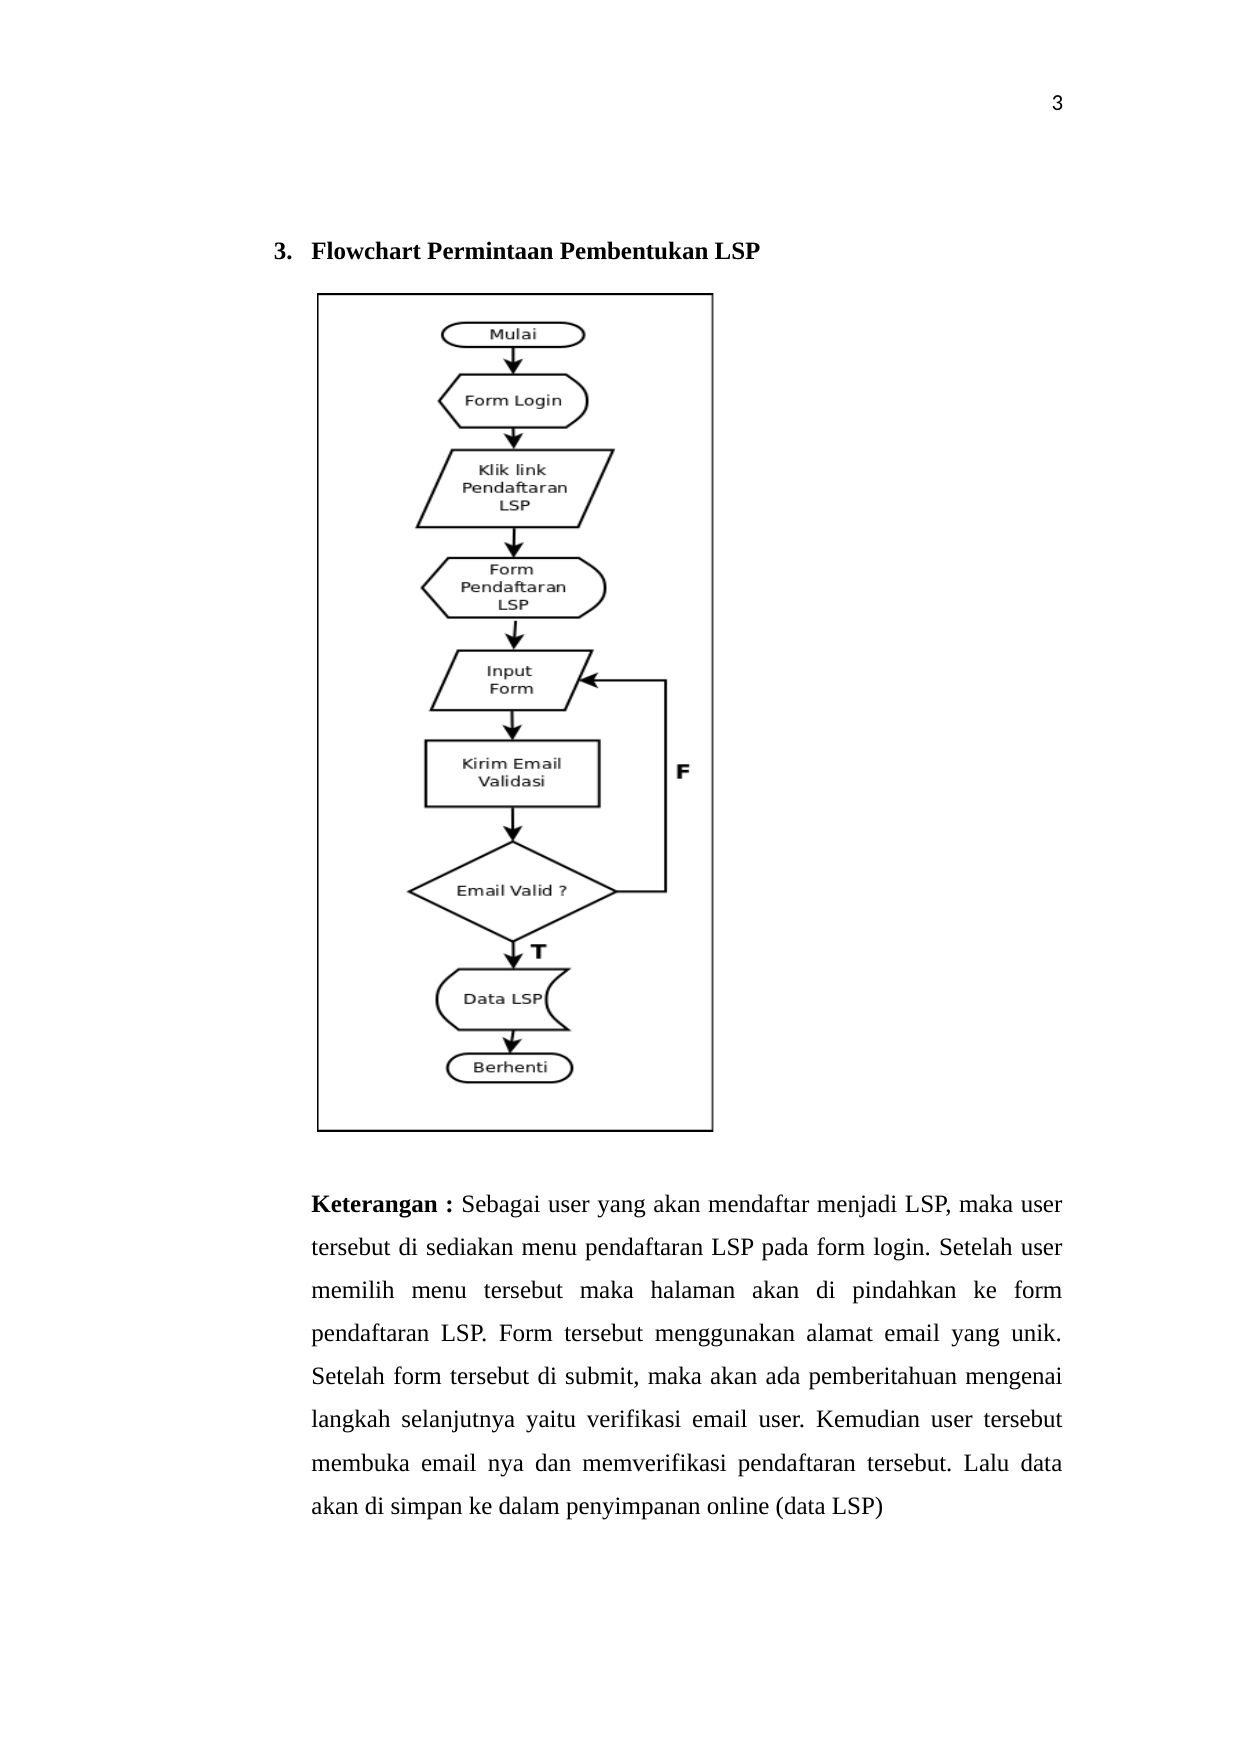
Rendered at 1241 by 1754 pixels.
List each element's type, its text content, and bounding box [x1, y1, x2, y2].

list Keterangan : Sebagai user yang akan mendaftar menjadi LSP, maka user tersebut di sediakan menu pendaftaran LSP pada form login. Setelah user memilih menu tersebut maka halaman akan di pindahkan ke form pendaftaran LSP. Form tersebut menggunakan alamat email yang unik. Setelah form tersebut di submit, maka akan ada pemberitahuan mengenai langkah selanjutnya yaitu verifikasi email user. Kemudian user tersebut membuka email nya dan memverifikasi pendaftaran tersebut. Lalu data akan di simpan ke dalam penyimpanan online (data LSP) [311, 1189, 1063, 1519]
picture [317, 293, 714, 1132]
list Flowchart Permintaan Pembentukan LSP [274, 236, 1063, 265]
